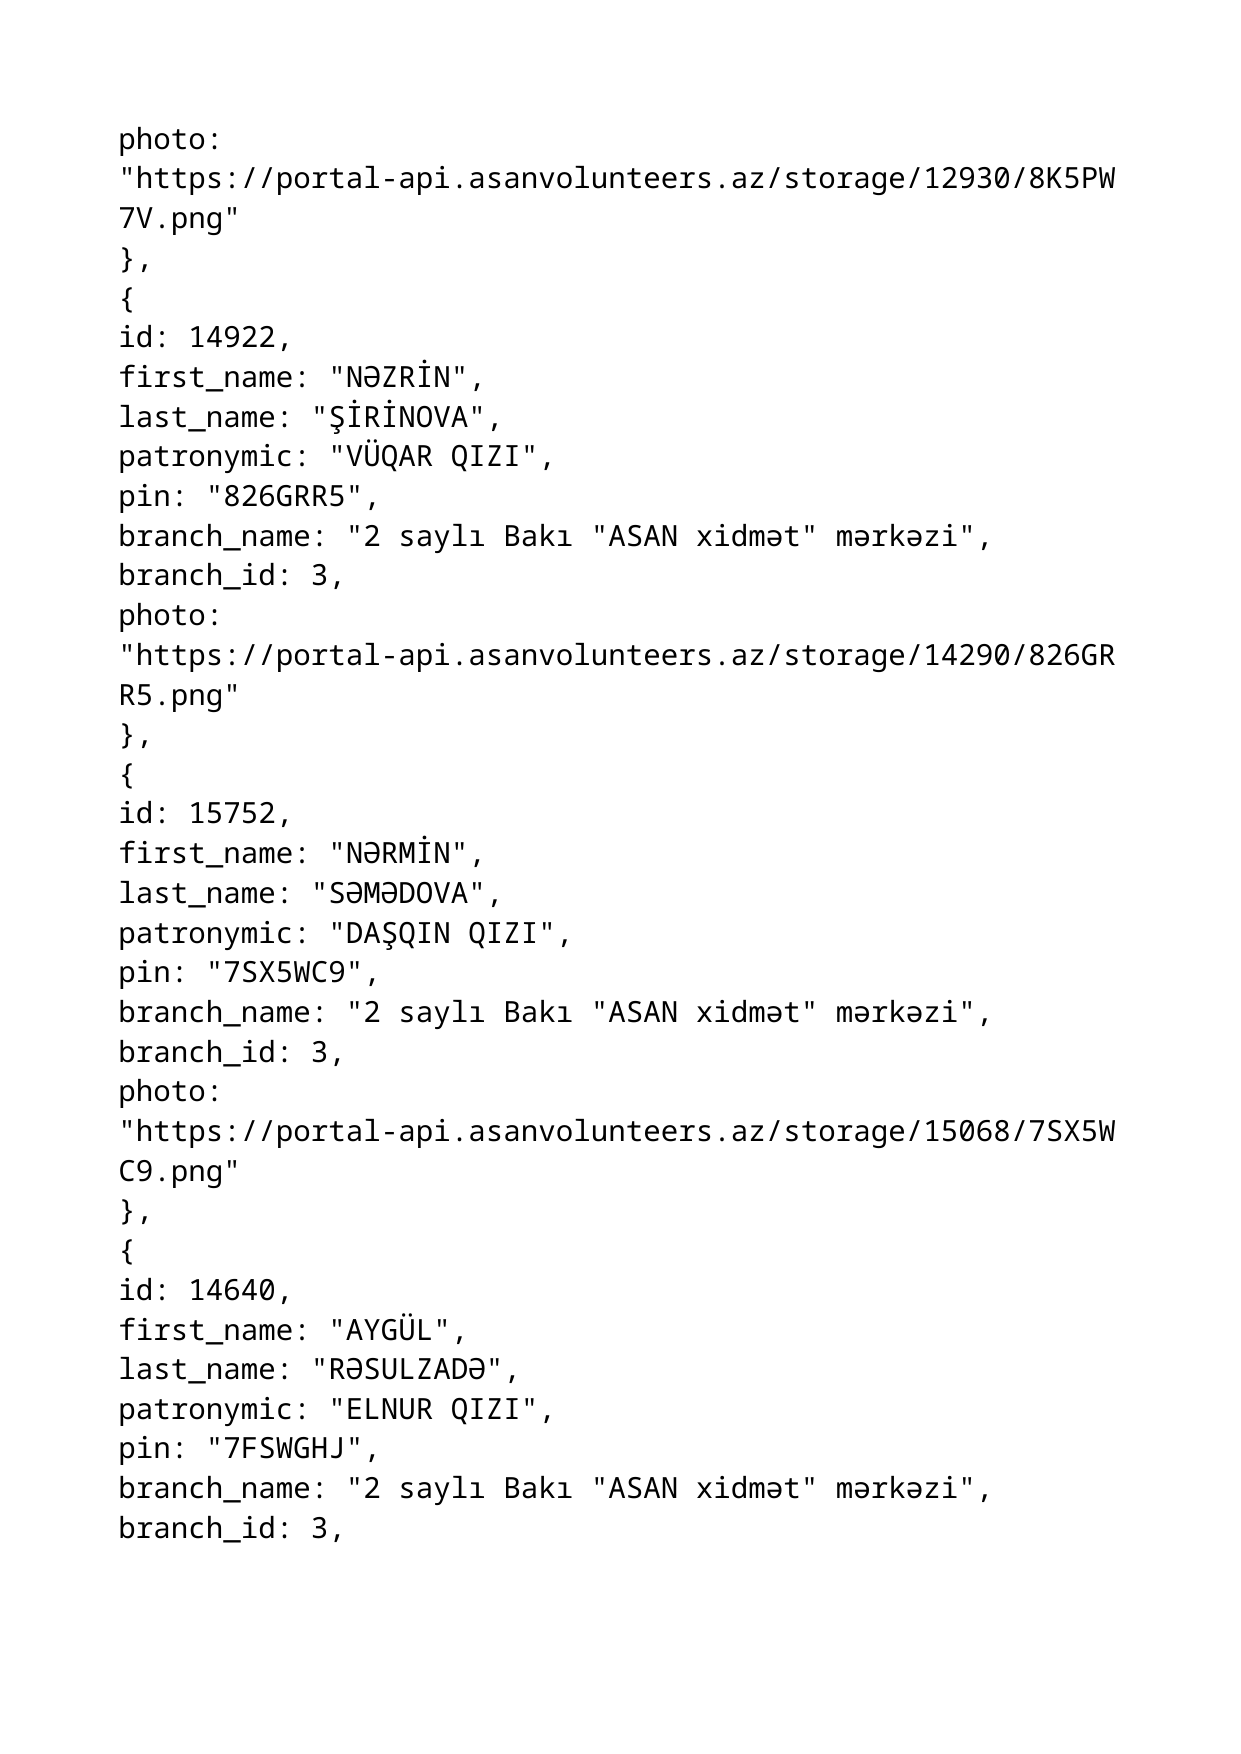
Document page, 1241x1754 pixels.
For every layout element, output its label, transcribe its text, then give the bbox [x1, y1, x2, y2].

text { [118, 277, 1122, 317]
text { [118, 753, 1122, 793]
text first_name: "NƏRMİN", [118, 832, 1122, 872]
text id: 14640, [118, 1269, 1122, 1309]
text { [118, 1229, 1122, 1269]
text pin: "7FSWGHJ", [118, 1428, 1122, 1467]
text }, [118, 713, 1122, 753]
text pin: "826GRR5", [118, 475, 1122, 515]
text }, [118, 1190, 1122, 1229]
text first_name: "AYGÜL", [118, 1309, 1122, 1348]
text patronymic: "ELNUR QIZI", [118, 1388, 1122, 1428]
text patronymic: "VÜQAR QIZI", [118, 436, 1122, 475]
text pin: "7SX5WC9", [118, 952, 1122, 991]
text branch_name: "2 saylı Bakı "ASAN xidmət" mərkəzi", [118, 991, 1122, 1031]
text id: 14922, [118, 317, 1122, 356]
text first_name: "NƏZRİN", [118, 356, 1122, 396]
text branch_name: "2 saylı Bakı "ASAN xidmət" mərkəzi", [118, 1467, 1122, 1507]
text branch_id: 3, [118, 555, 1122, 594]
text photo: "https://portal-api.asanvolunteers.az/storage/12930/8K5PW7V.png" [118, 118, 1122, 237]
text photo: "https://portal-api.asanvolunteers.az/storage/14290/826GRR5.png" [118, 594, 1122, 713]
text id: 15752, [118, 793, 1122, 832]
text patronymic: "DAŞQIN QIZI", [118, 912, 1122, 952]
text photo: "https://portal-api.asanvolunteers.az/storage/15068/7SX5WC9.png" [118, 1071, 1122, 1190]
text branch_id: 3, [118, 1507, 1122, 1547]
text last_name: "SƏMƏDOVA", [118, 872, 1122, 912]
text }, [118, 237, 1122, 277]
text branch_name: "2 saylı Bakı "ASAN xidmət" mərkəzi", [118, 515, 1122, 555]
text last_name: "RƏSULZADƏ", [118, 1348, 1122, 1388]
text branch_id: 3, [118, 1031, 1122, 1071]
text last_name: "ŞİRİNOVA", [118, 396, 1122, 436]
